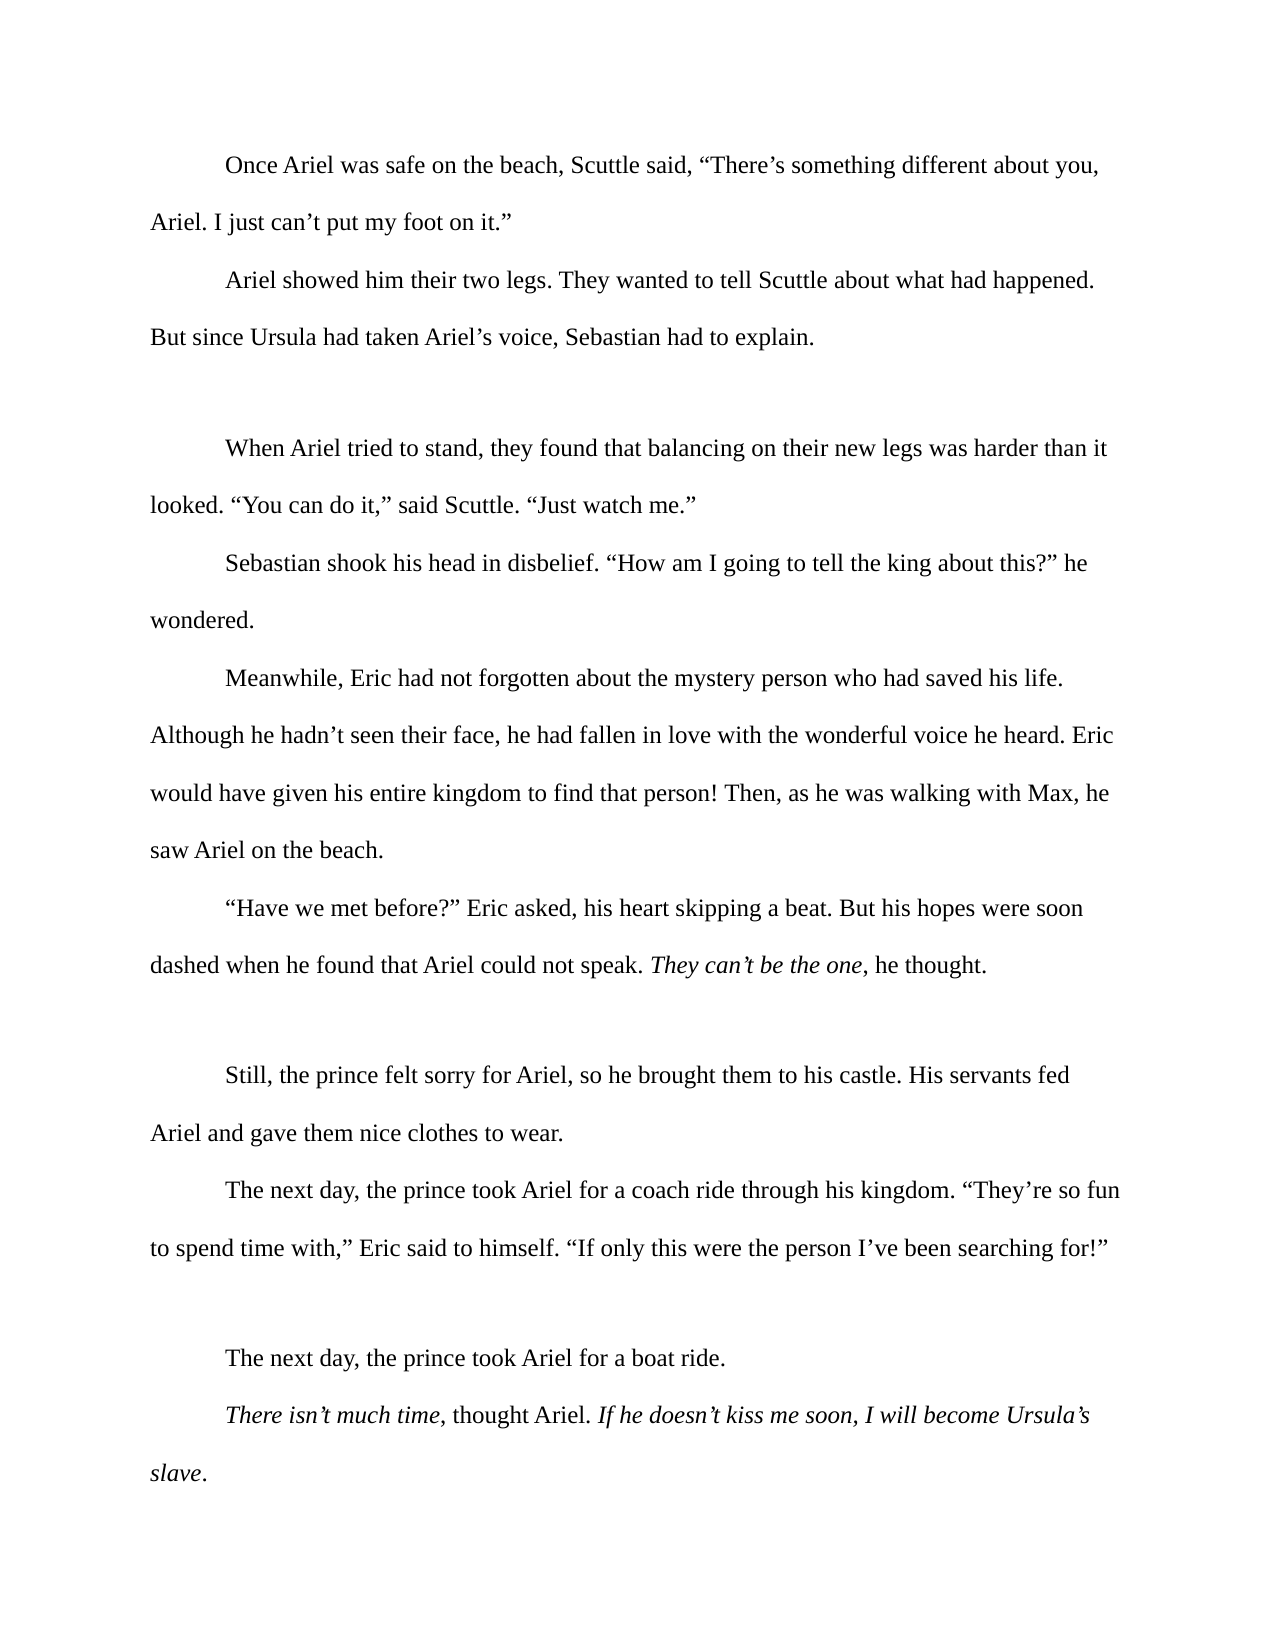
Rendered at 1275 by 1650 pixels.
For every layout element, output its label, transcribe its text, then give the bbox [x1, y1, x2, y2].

text The next day, the prince took Ariel for a coach ride through his kingdom. “They’re so fun to spend time with,” Eric said to himself. “If only this were the person I’ve been searching for!” [150, 1175, 1125, 1262]
text Still, the prince felt sorry for Ariel, so he brought them to his castle. His servants fed Ariel and gave them nice clothes to wear. [150, 1060, 1125, 1147]
text When Ariel tried to stand, they found that balancing on their new legs was harder than it looked. “You can do it,” said Scuttle. “Just watch me.” [150, 433, 1125, 519]
text Once Ariel was safe on the beach, Scuttle said, “There’s something different about you, Ariel. I just can’t put my foot on it.” [150, 150, 1125, 236]
text The next day, the prince took Ariel for a boat ride. [150, 1343, 1125, 1372]
text Sebastian shook his head in disbelief. “How am I going to tell the king about this?” he wondered. [150, 548, 1125, 634]
text “Have we met before?” Eric asked, his heart skipping a beat. But his hopes were soon dashed when he found that Ariel could not speak. They can’t be the one, he thought. [150, 893, 1125, 979]
text Ariel showed him their two legs. They wanted to tell Scuttle about what had happened. But since Ursula had taken Ariel’s voice, Sebastian had to explain. [150, 265, 1125, 351]
text Meanwhile, Eric had not forgotten about the mystery person who had saved his life. Although he hadn’t seen their face, he had fallen in love with the wonderful voice he heard. Eric would have given his entire kingdom to find that person! Then, as he was walking with Max, he saw Ariel on the beach. [150, 663, 1125, 864]
text There isn’t much time, thought Ariel. If he doesn’t kiss me soon, I will become Ursula’s slave. [150, 1401, 1125, 1487]
